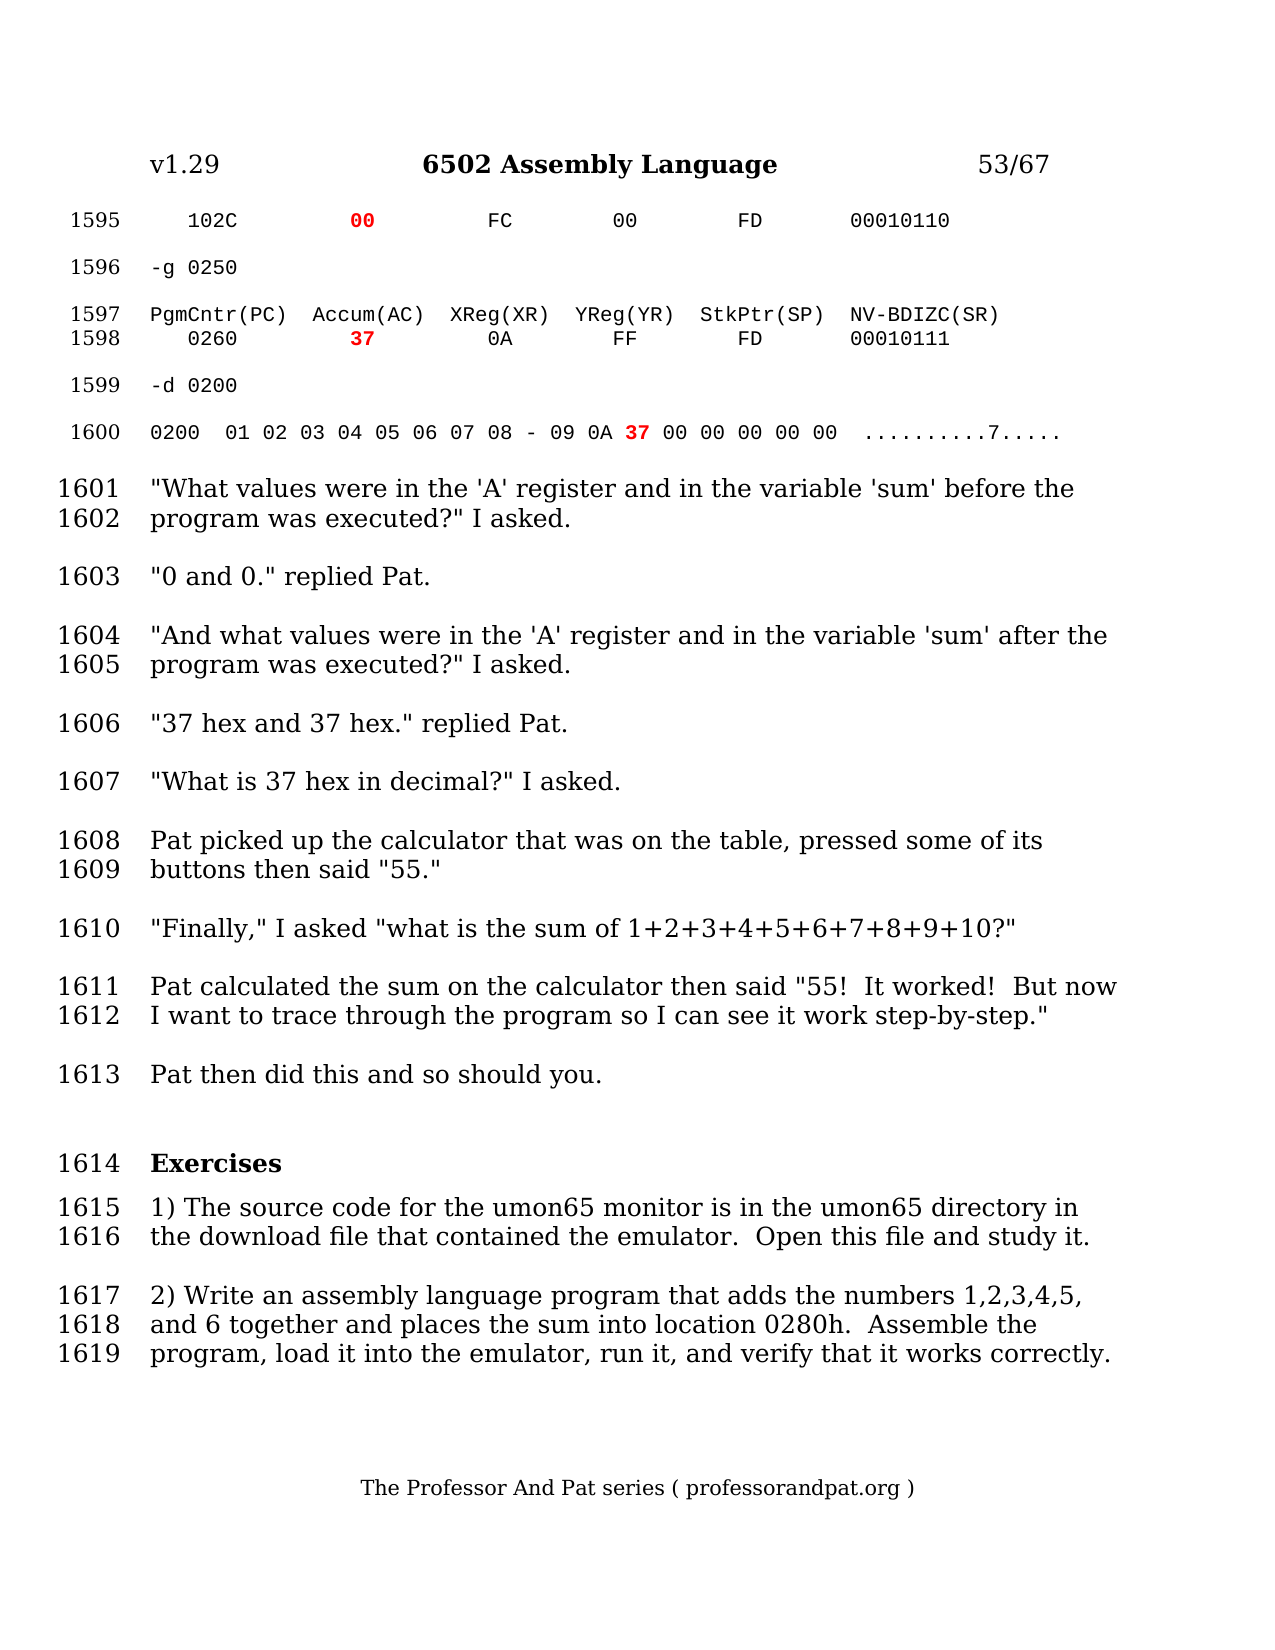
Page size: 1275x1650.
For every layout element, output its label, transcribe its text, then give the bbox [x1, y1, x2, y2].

text Pat calculated the sum on the calculator then said "55! It worked! But now I want to trace through the program so I can see it work step-by-step." [150, 972, 1125, 1031]
text -g 0250 [150, 257, 1125, 281]
text -d 0200 [150, 375, 1125, 398]
text Pat then did this and so should you. [150, 1060, 1125, 1089]
text Pat picked up the calculator that was on the table, pressed some of its buttons then said "55." [150, 826, 1125, 884]
text "What values were in the 'A' register and in the variable 'sum' before the program was executed?" I asked. [150, 475, 1125, 533]
text 2) Write an assembly language program that adds the numbers 1,2,3,4,5, and 6 together and places the sum into location 0280h. Assemble the program, load it into the emulator, run it, and verify that it works correctly. [150, 1281, 1125, 1369]
text PgmCntr(PC) Accum(AC) XReg(XR) YReg(YR) StkPtr(SP) NV-BDIZC(SR) [150, 304, 1125, 328]
subtitle Exercises [150, 1149, 1125, 1178]
text 102C 00 FC 00 FD 00010110 [150, 210, 1125, 233]
text 0260 37 0A FF FD 00010111 [150, 328, 1125, 351]
text "What is 37 hex in decimal?" I asked. [150, 767, 1125, 797]
text "And what values were in the 'A' register and in the variable 'sum' after the program was executed?" I asked. [150, 621, 1125, 679]
text "0 and 0." replied Pat. [150, 562, 1125, 592]
text "Finally," I asked "what is the sum of 1+2+3+4+5+6+7+8+9+10?" [150, 914, 1125, 943]
text 1) The source code for the umon65 monitor is in the umon65 directory in the download file that contained the emulator. Open this file and study it. [150, 1193, 1125, 1252]
text "37 hex and 37 hex." replied Pat. [150, 709, 1125, 738]
text 0200 01 02 03 04 05 06 07 08 - 09 0A 37 00 00 00 00 00 ..........7..... [150, 422, 1125, 445]
